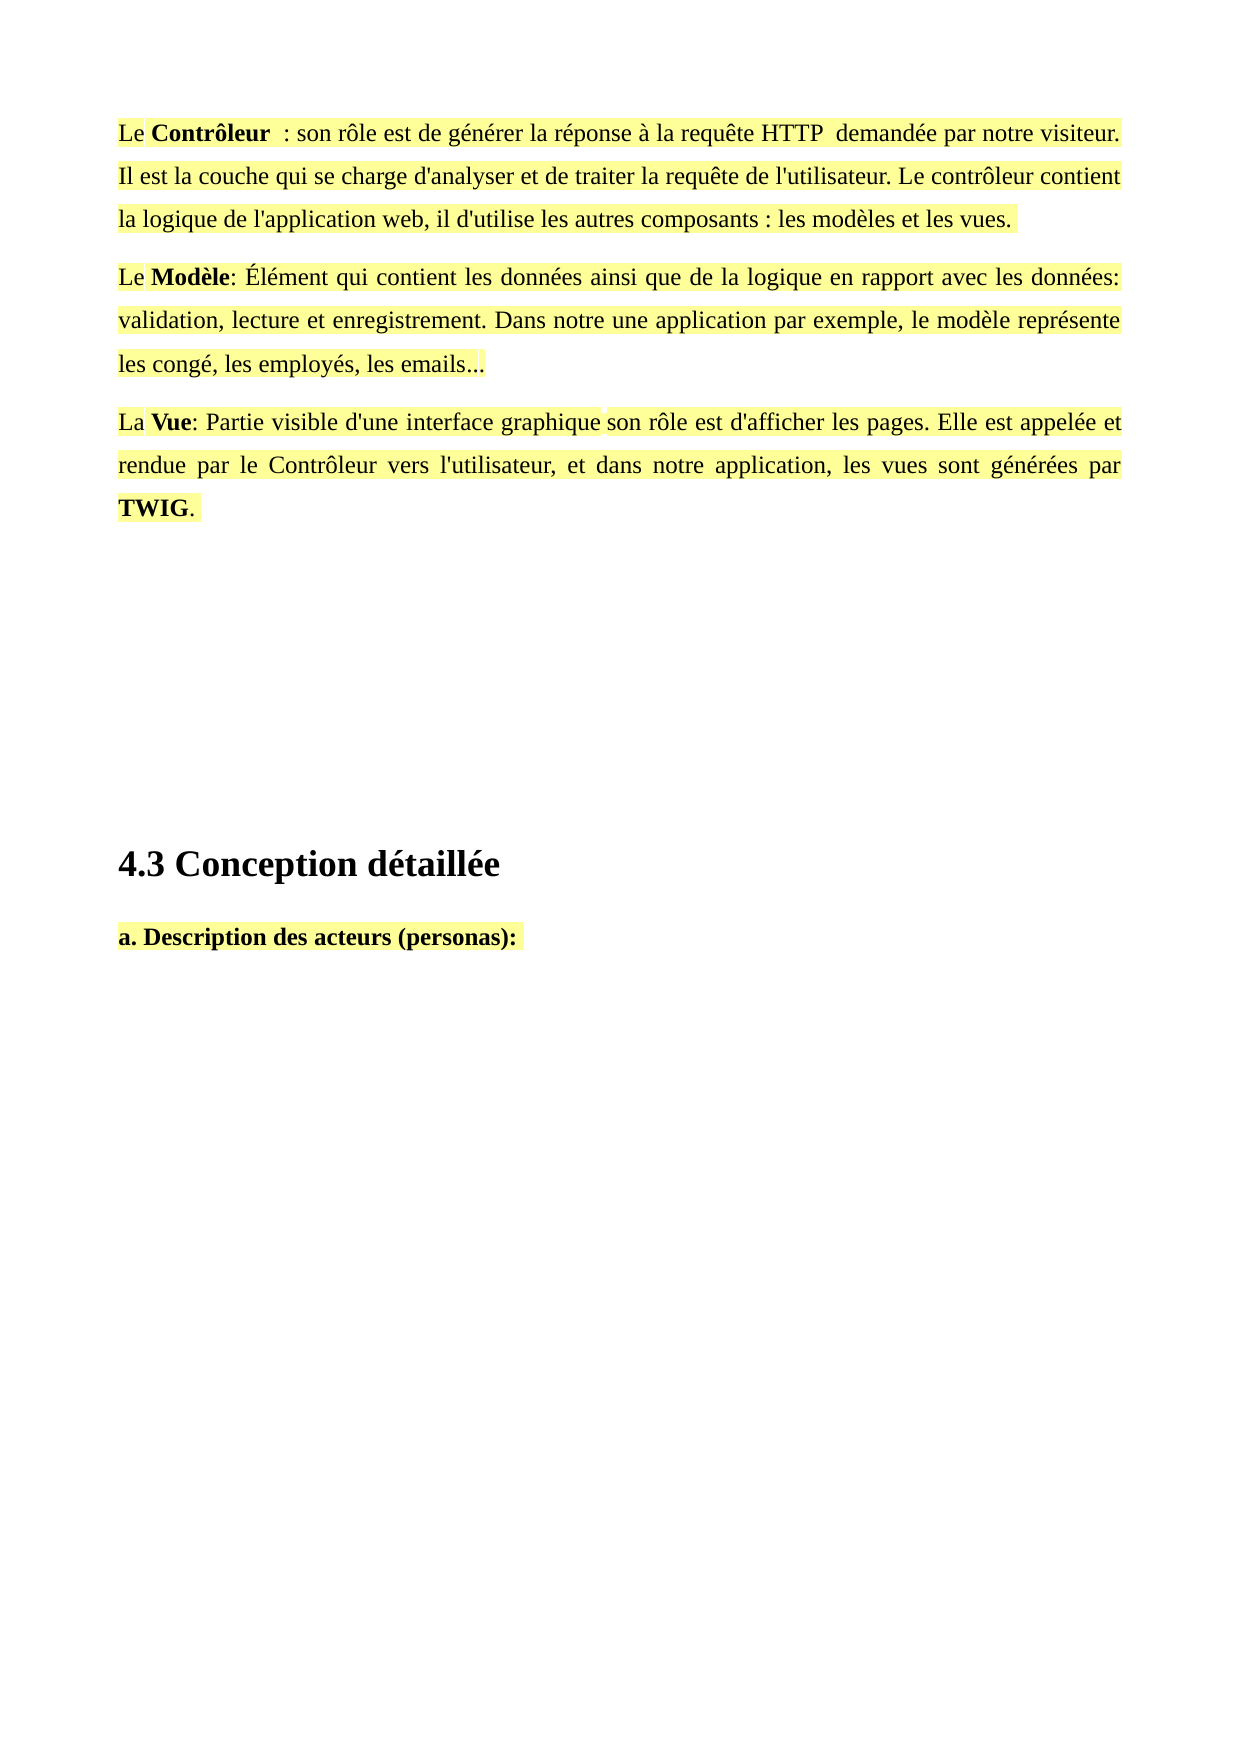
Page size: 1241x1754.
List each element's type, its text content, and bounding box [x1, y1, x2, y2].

text 4.3 Conception détaillée [118, 842, 1080, 885]
text a. Description des acteurs (personas): [118, 922, 1080, 950]
text Le Contrôleur : son rôle est de générer la réponse à la requête HTTP demandée par notre visiteur. Il est la couche qui se charge d'analyser et de traiter la requête de l'utilisateur. Le contrôleur contient la logique de l'application web, il d'utilise les autres composants : les modèles et les vues. [118, 118, 1122, 233]
text Le Modèle: Élément qui contient les données ainsi que de la logique en rapport avec les données: validation, lecture et enregistrement. Dans notre une application par exemple, le modèle représente les congé, les employés, les emails... [118, 262, 1122, 377]
text La Vue: Partie visible d'une interface graphique son rôle est d'afficher les pages. Elle est appelée et rendue par le Contrôleur vers l'utilisateur, et dans notre application, les vues sont générées par TWIG. [118, 407, 1122, 522]
